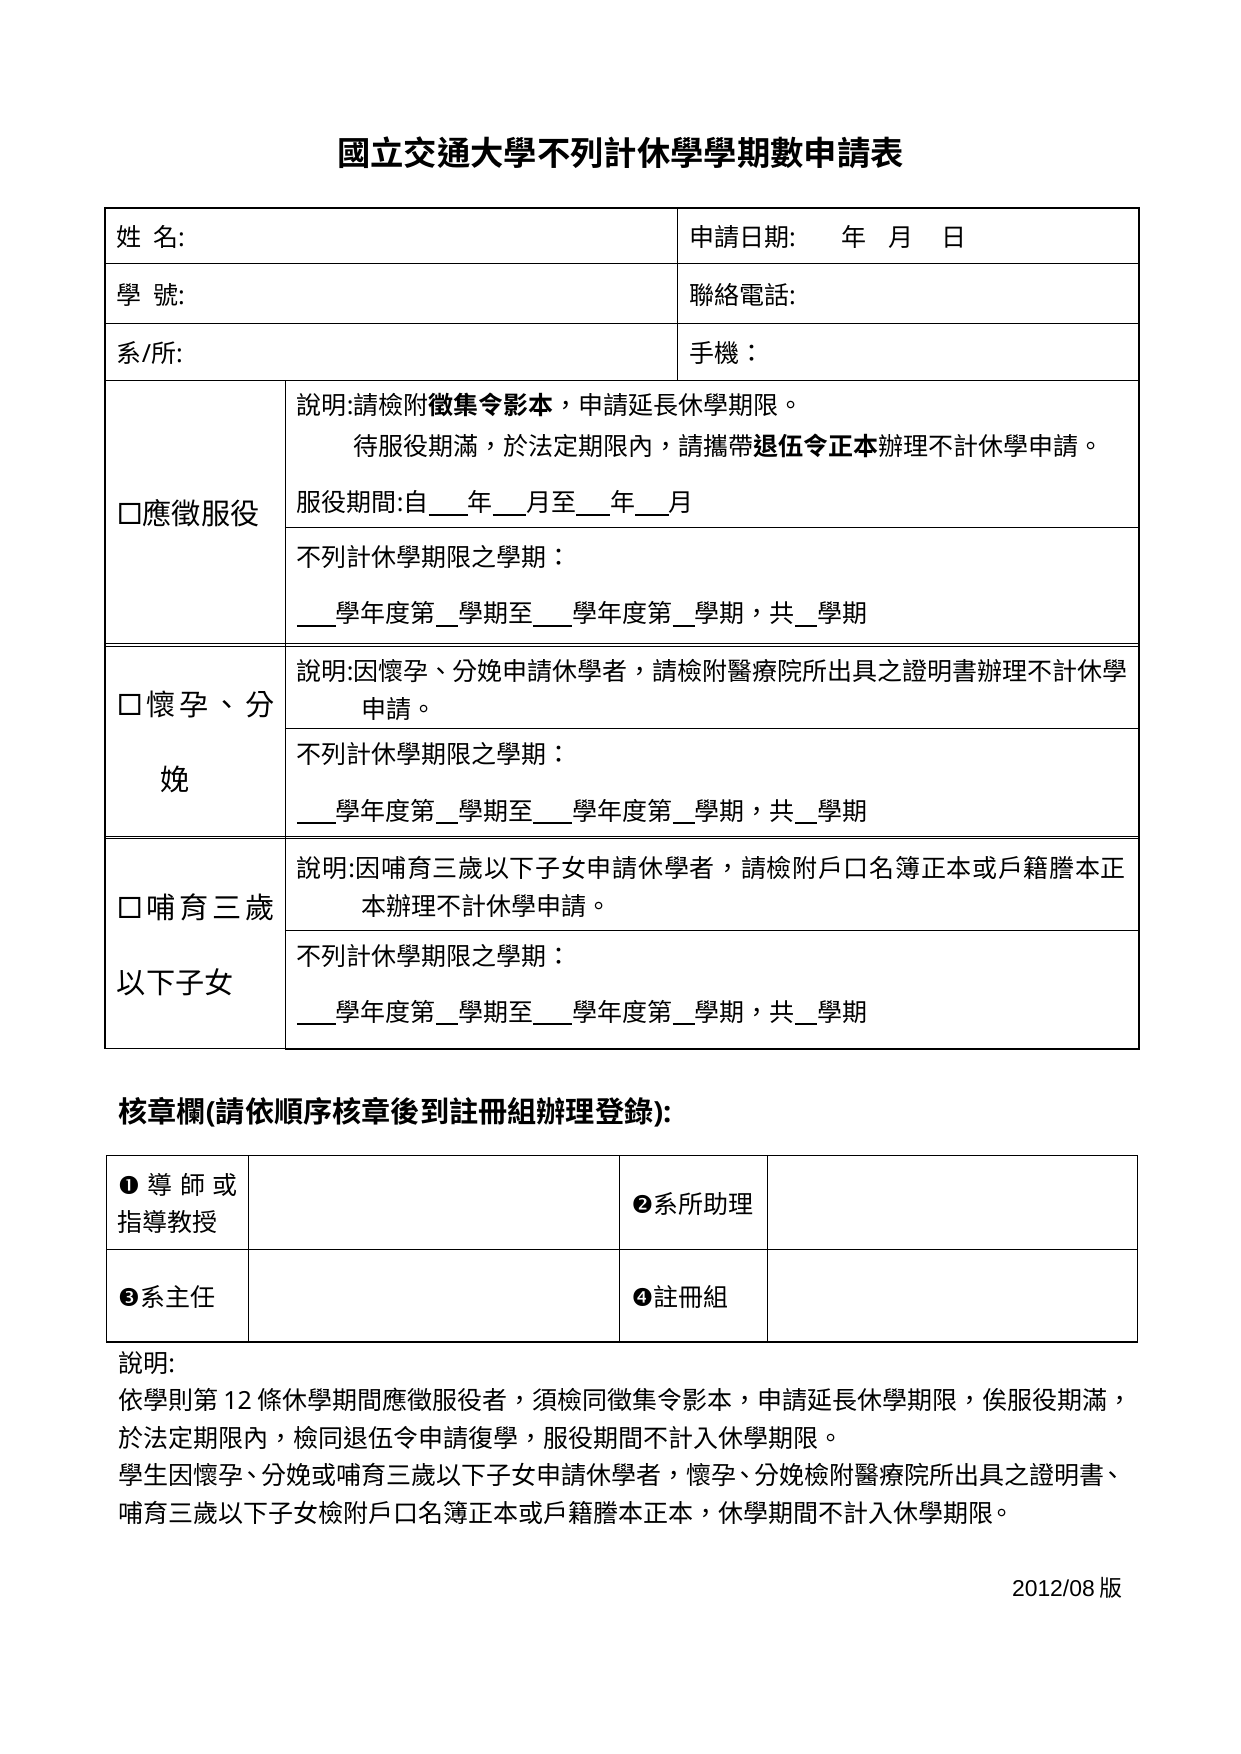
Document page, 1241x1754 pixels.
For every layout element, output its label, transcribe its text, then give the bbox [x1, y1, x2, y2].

table_cell 不列計休學期限之學期： 學年度第 學期至 學年度第 學期，共 學期 [286, 528, 1138, 643]
text 2012/08版 [118, 1567, 1122, 1605]
table_cell 不列計休學期限之學期： 學年度第 學期至 學年度第 學期，共 學期 [286, 729, 1138, 836]
table_cell 懷孕、分娩 [106, 647, 285, 836]
text 學生因懷孕、分娩或哺育三歲以下子女申請休學者，懷孕、分娩檢附醫療院所出具之證明書、哺育三歲以下子女檢附戶口名簿正本或戶籍謄本正本，休學期間不計入休學期限。 [118, 1455, 1122, 1530]
table_header [768, 1156, 1137, 1248]
table_header 申請日期: 年 月 日 [678, 209, 1138, 263]
table_cell [249, 1250, 619, 1341]
table_cell 說明:因哺育三歲以下子女申請休學者，請檢附戶口名簿正本或戶籍謄本正本辦理不計休學申請。 [286, 839, 1138, 929]
table_cell 學 號: [106, 264, 677, 322]
table_cell 註冊組 [620, 1250, 767, 1341]
table_header [249, 1156, 619, 1248]
text 國立交通大學不列計休學學期數申請表 [118, 113, 1122, 188]
text 核章欄(請依順序核章後到註冊組辦理登錄): [118, 1073, 1122, 1148]
table_header 姓 名: [106, 209, 677, 263]
text 說明: [118, 1343, 1122, 1380]
table_cell 應徵服役 [106, 381, 285, 643]
table_header 系所助理 [620, 1156, 767, 1248]
table_cell 系主任 [107, 1250, 248, 1341]
table_cell 哺育三歲以下子女 [106, 839, 285, 1048]
table_cell 手機： [678, 324, 1138, 380]
table_cell 說明:請檢附徵集令影本，申請延長休學期限。 待服役期滿，於法定期限內，請攜帶退伍令正本辦理不計休學申請。 服役期間:自 年 月至 年 月 [286, 381, 1138, 527]
table_cell [768, 1250, 1137, 1341]
table_cell 系/所: [106, 324, 677, 380]
table_header 導師或指導教授 [107, 1156, 248, 1248]
text 依學則第12條休學期間應徵服役者，須檢同徵集令影本，申請延長休學期限，俟服役期滿，於法定期限內，檢同退伍令申請復學，服役期間不計入休學期限。 [118, 1380, 1122, 1455]
table_cell 不列計休學期限之學期： 學年度第 學期至 學年度第 學期，共 學期 [286, 931, 1138, 1048]
table_cell 說明:因懷孕、分娩申請休學者，請檢附醫療院所出具之證明書辦理不計休學申請。 [286, 647, 1138, 728]
table_cell 聯絡電話: [678, 264, 1138, 322]
